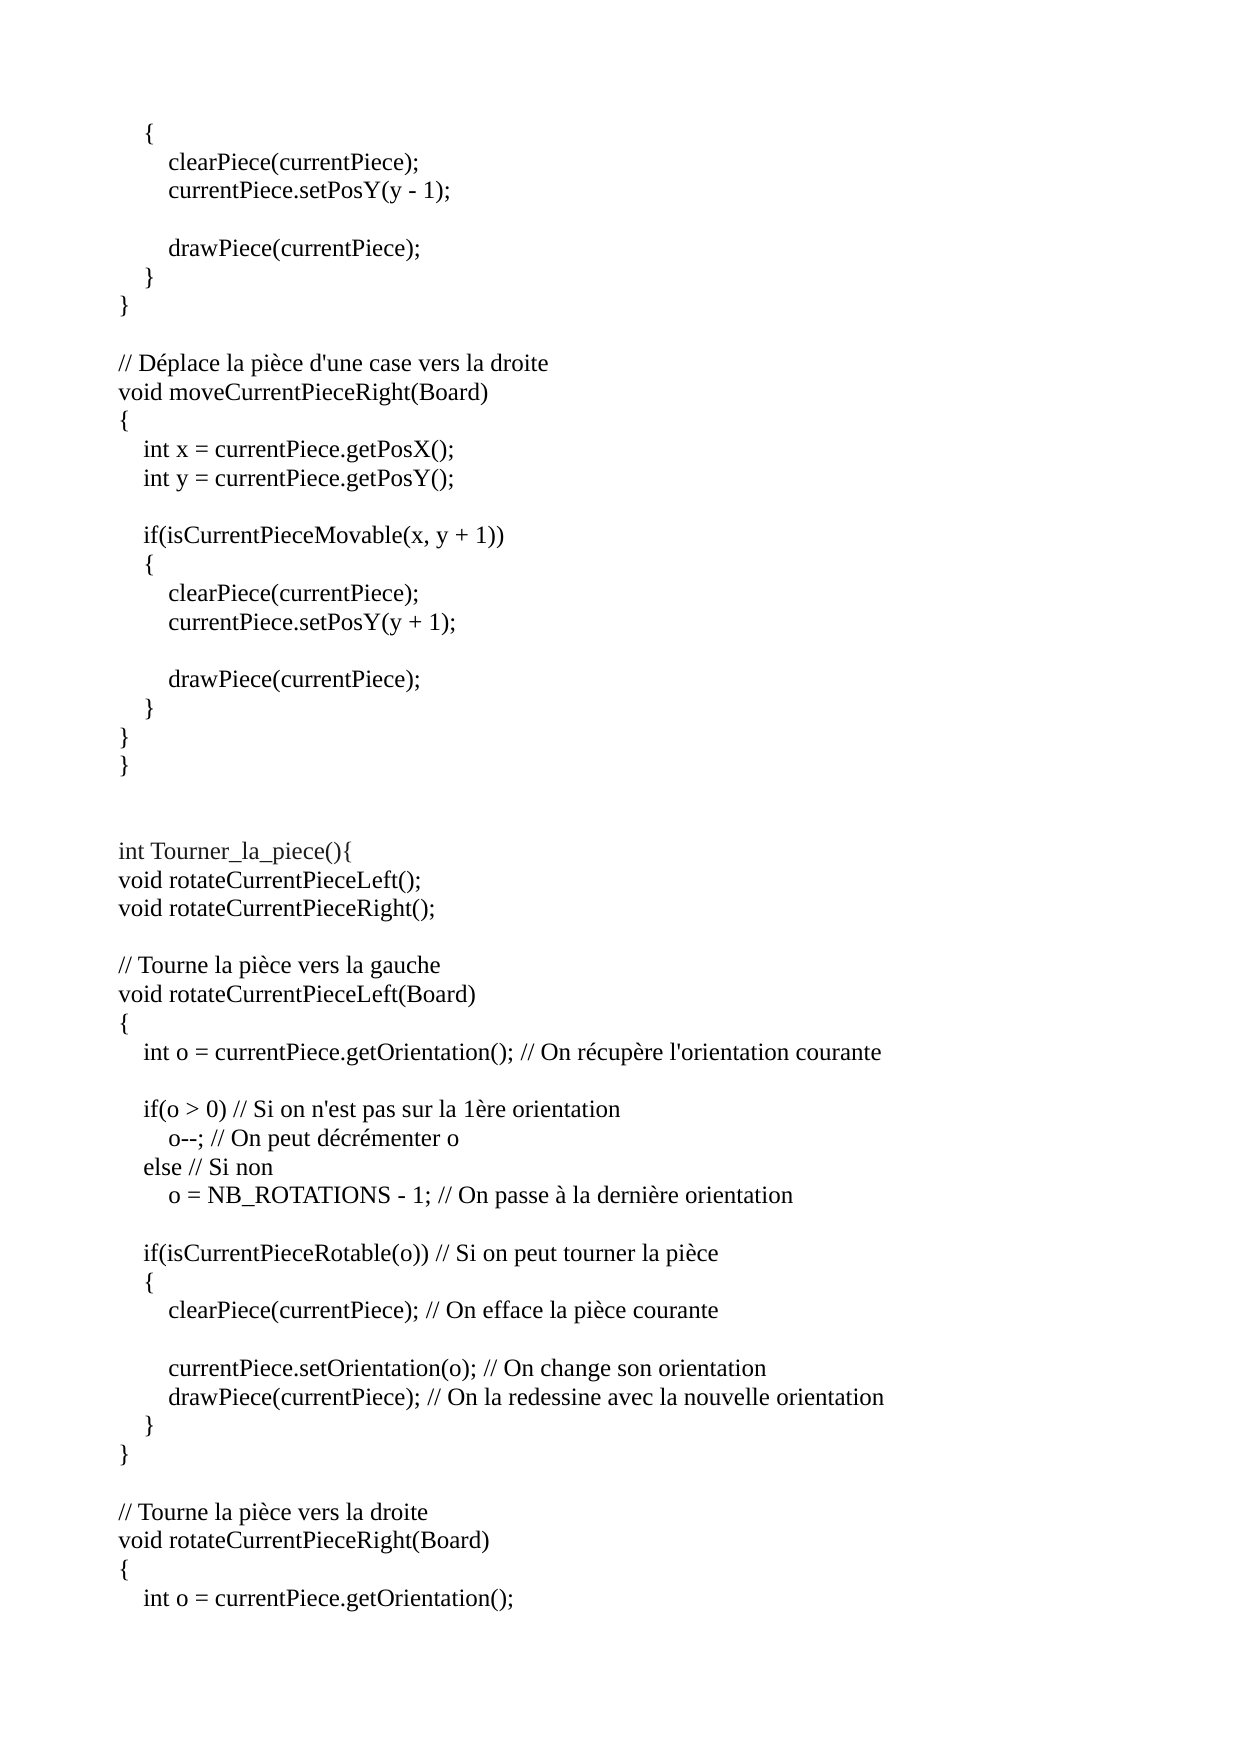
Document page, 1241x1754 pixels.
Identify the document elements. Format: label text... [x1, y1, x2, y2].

text { [118, 549, 1122, 578]
text int y = currentPiece.getPosY(); [118, 463, 1122, 492]
text } [118, 693, 1122, 722]
text o = NB_ROTATIONS - 1; // On passe à la dernière orientation [118, 1181, 1122, 1209]
text void rotateCurrentPieceLeft(Board) [118, 979, 1122, 1008]
text { [118, 1267, 1122, 1296]
text o--; // On peut décrémenter o [118, 1123, 1122, 1152]
text drawPiece(currentPiece); [118, 233, 1122, 262]
text if(o > 0) // Si on n'est pas sur la 1ère orientation [118, 1094, 1122, 1123]
text void rotateCurrentPieceLeft(); [118, 865, 1122, 893]
text clearPiece(currentPiece); [118, 578, 1122, 607]
text } [118, 722, 1122, 751]
text drawPiece(currentPiece); [118, 664, 1122, 693]
text { [118, 1008, 1122, 1037]
text clearPiece(currentPiece); [118, 147, 1122, 176]
text // Tourne la pièce vers la droite [118, 1497, 1122, 1526]
text void rotateCurrentPieceRight(Board) [118, 1526, 1122, 1554]
text drawPiece(currentPiece); // On la redessine avec la nouvelle orientation [118, 1382, 1122, 1411]
text } [118, 291, 1122, 319]
text } [118, 1411, 1122, 1439]
text { [118, 406, 1122, 434]
text void rotateCurrentPieceRight(); [118, 893, 1122, 922]
text currentPiece.setPosY(y + 1); [118, 607, 1122, 636]
text int o = currentPiece.getOrientation(); // On récupère l'orientation courante [118, 1037, 1122, 1066]
text // Déplace la pièce d'une case vers la droite [118, 348, 1122, 377]
text else // Si non [118, 1152, 1122, 1181]
text if(isCurrentPieceMovable(x, y + 1)) [118, 521, 1122, 549]
text clearPiece(currentPiece); // On efface la pièce courante [118, 1296, 1122, 1324]
text { [118, 1554, 1122, 1583]
text // Tourne la pièce vers la gauche [118, 951, 1122, 979]
text } [118, 751, 1122, 779]
text int x = currentPiece.getPosX(); [118, 434, 1122, 463]
text { [118, 118, 1122, 147]
text currentPiece.setPosY(y - 1); [118, 176, 1122, 204]
text void moveCurrentPieceRight(Board) [118, 377, 1122, 406]
text int Tourner_la_piece(){ [118, 836, 1122, 865]
text if(isCurrentPieceRotable(o)) // Si on peut tourner la pièce [118, 1238, 1122, 1267]
text } [118, 262, 1122, 291]
text int o = currentPiece.getOrientation(); [118, 1583, 1122, 1612]
text currentPiece.setOrientation(o); // On change son orientation [118, 1353, 1122, 1382]
text } [118, 1439, 1122, 1468]
